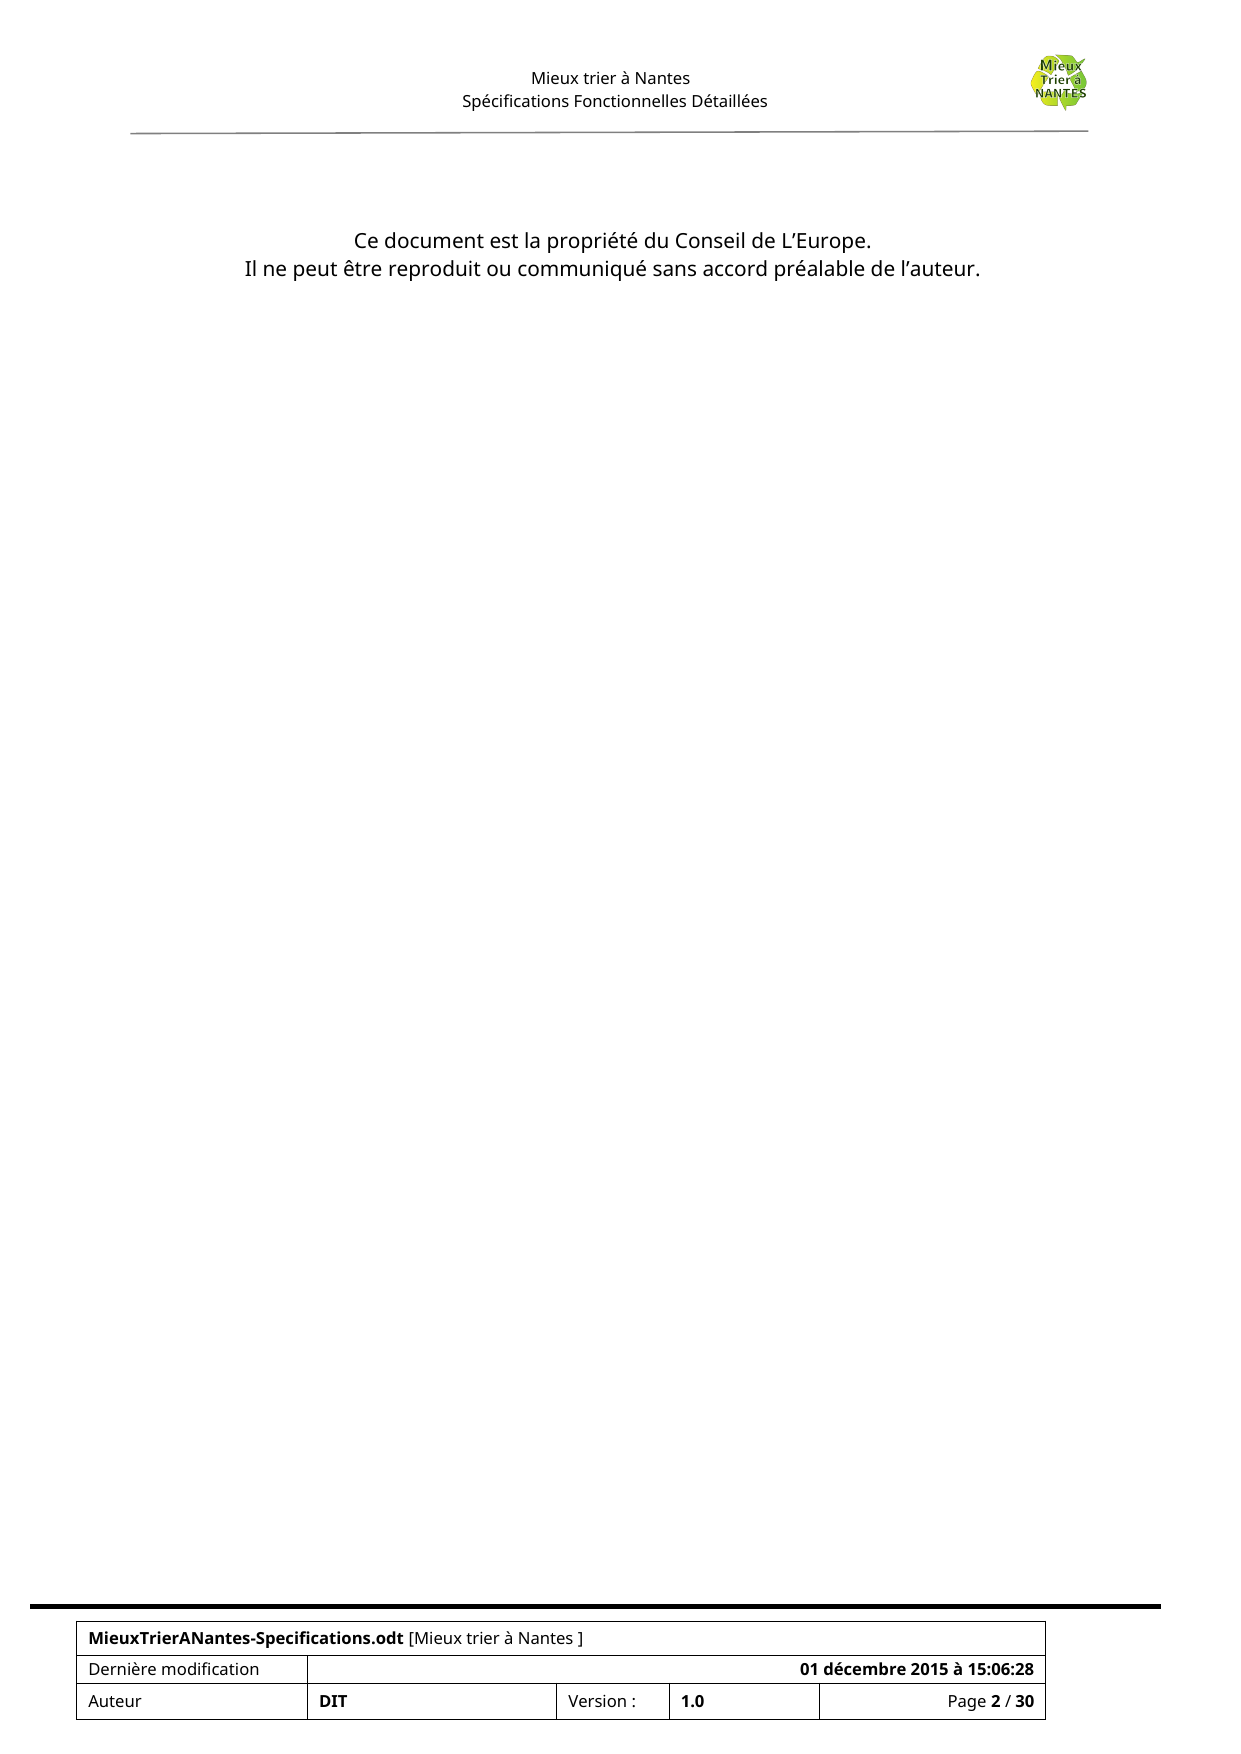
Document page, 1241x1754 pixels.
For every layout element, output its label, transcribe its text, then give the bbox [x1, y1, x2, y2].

picture [1029, 52, 1089, 112]
text Ce document est la propriété du Conseil de L’Europe. [89, 226, 1137, 254]
text Il ne peut être reproduit ou communiqué sans accord préalable de l’auteur. [89, 254, 1137, 283]
